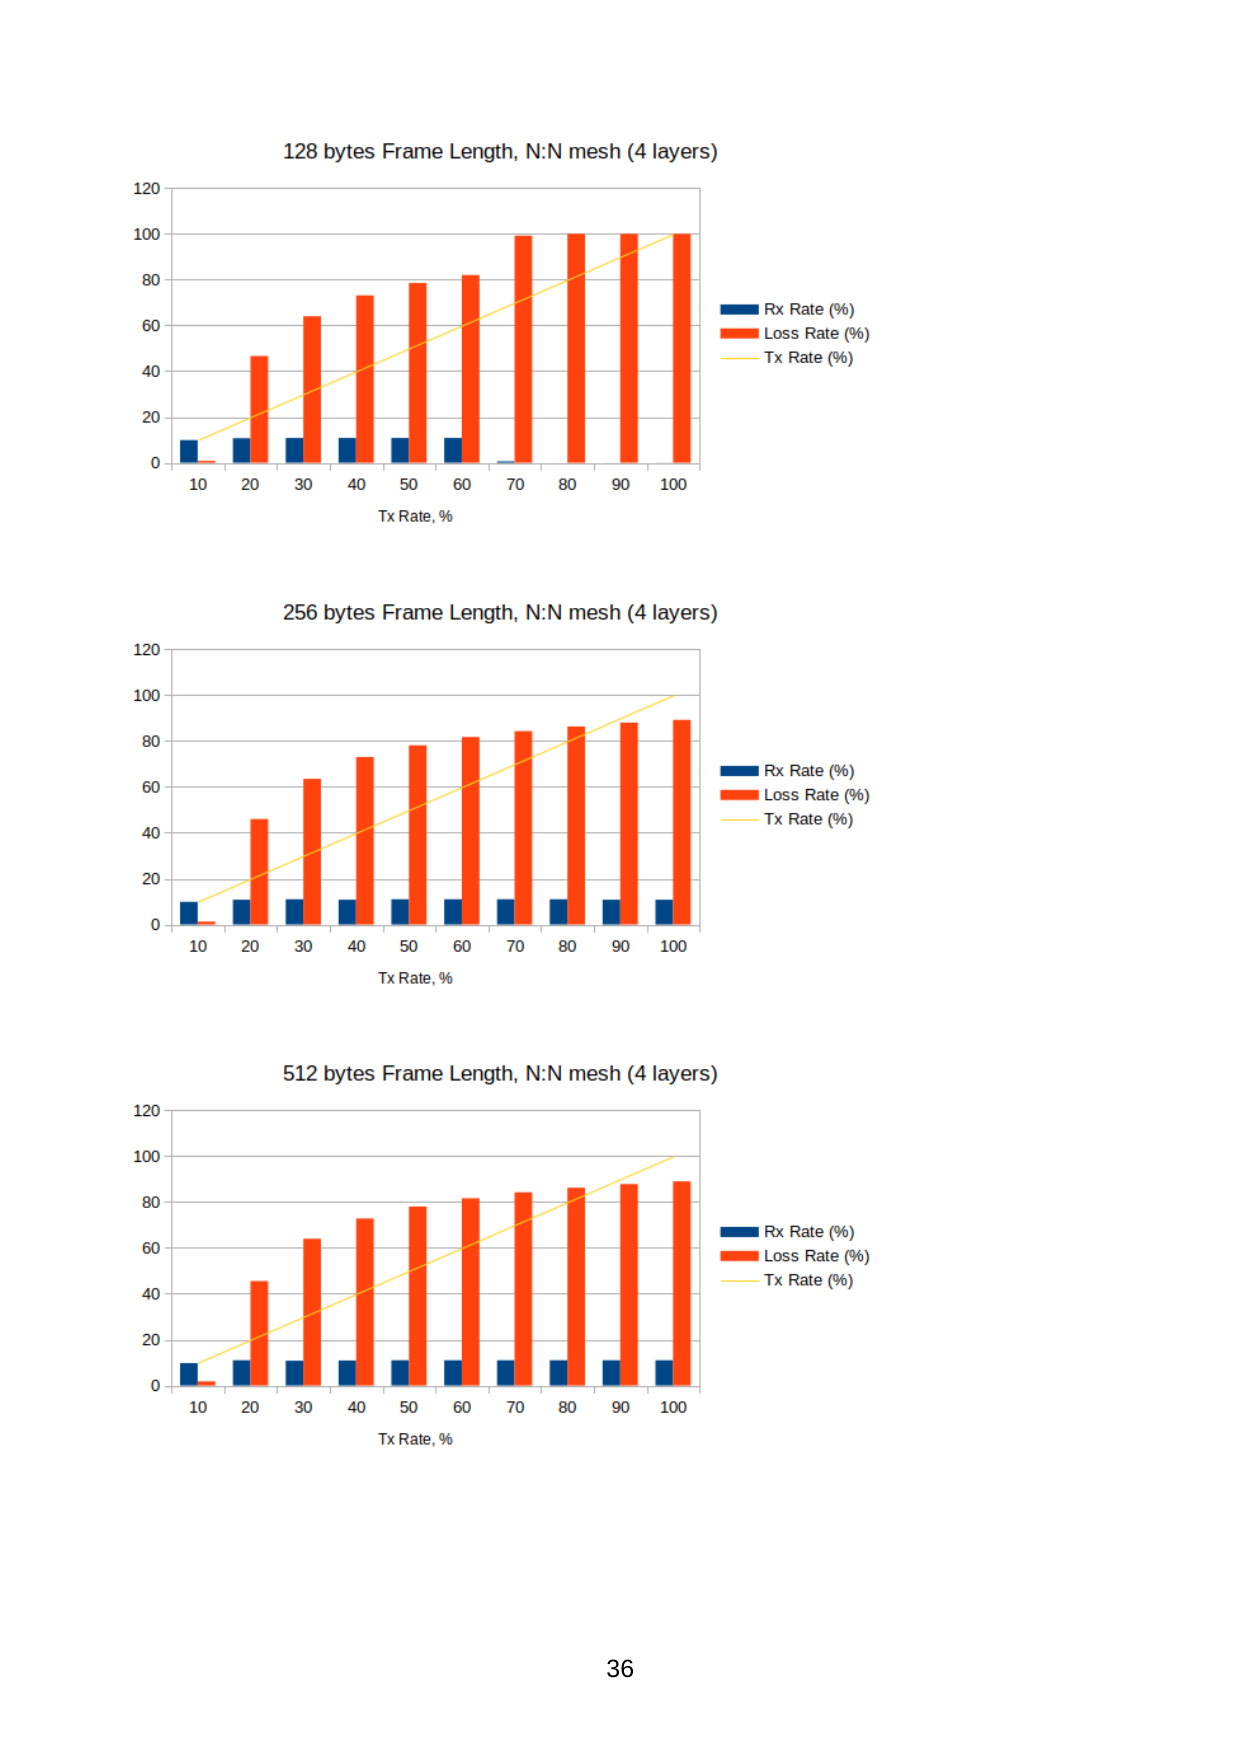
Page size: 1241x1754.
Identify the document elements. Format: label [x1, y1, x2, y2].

picture [118, 118, 886, 551]
picture [118, 1041, 886, 1474]
picture [118, 579, 886, 1013]
